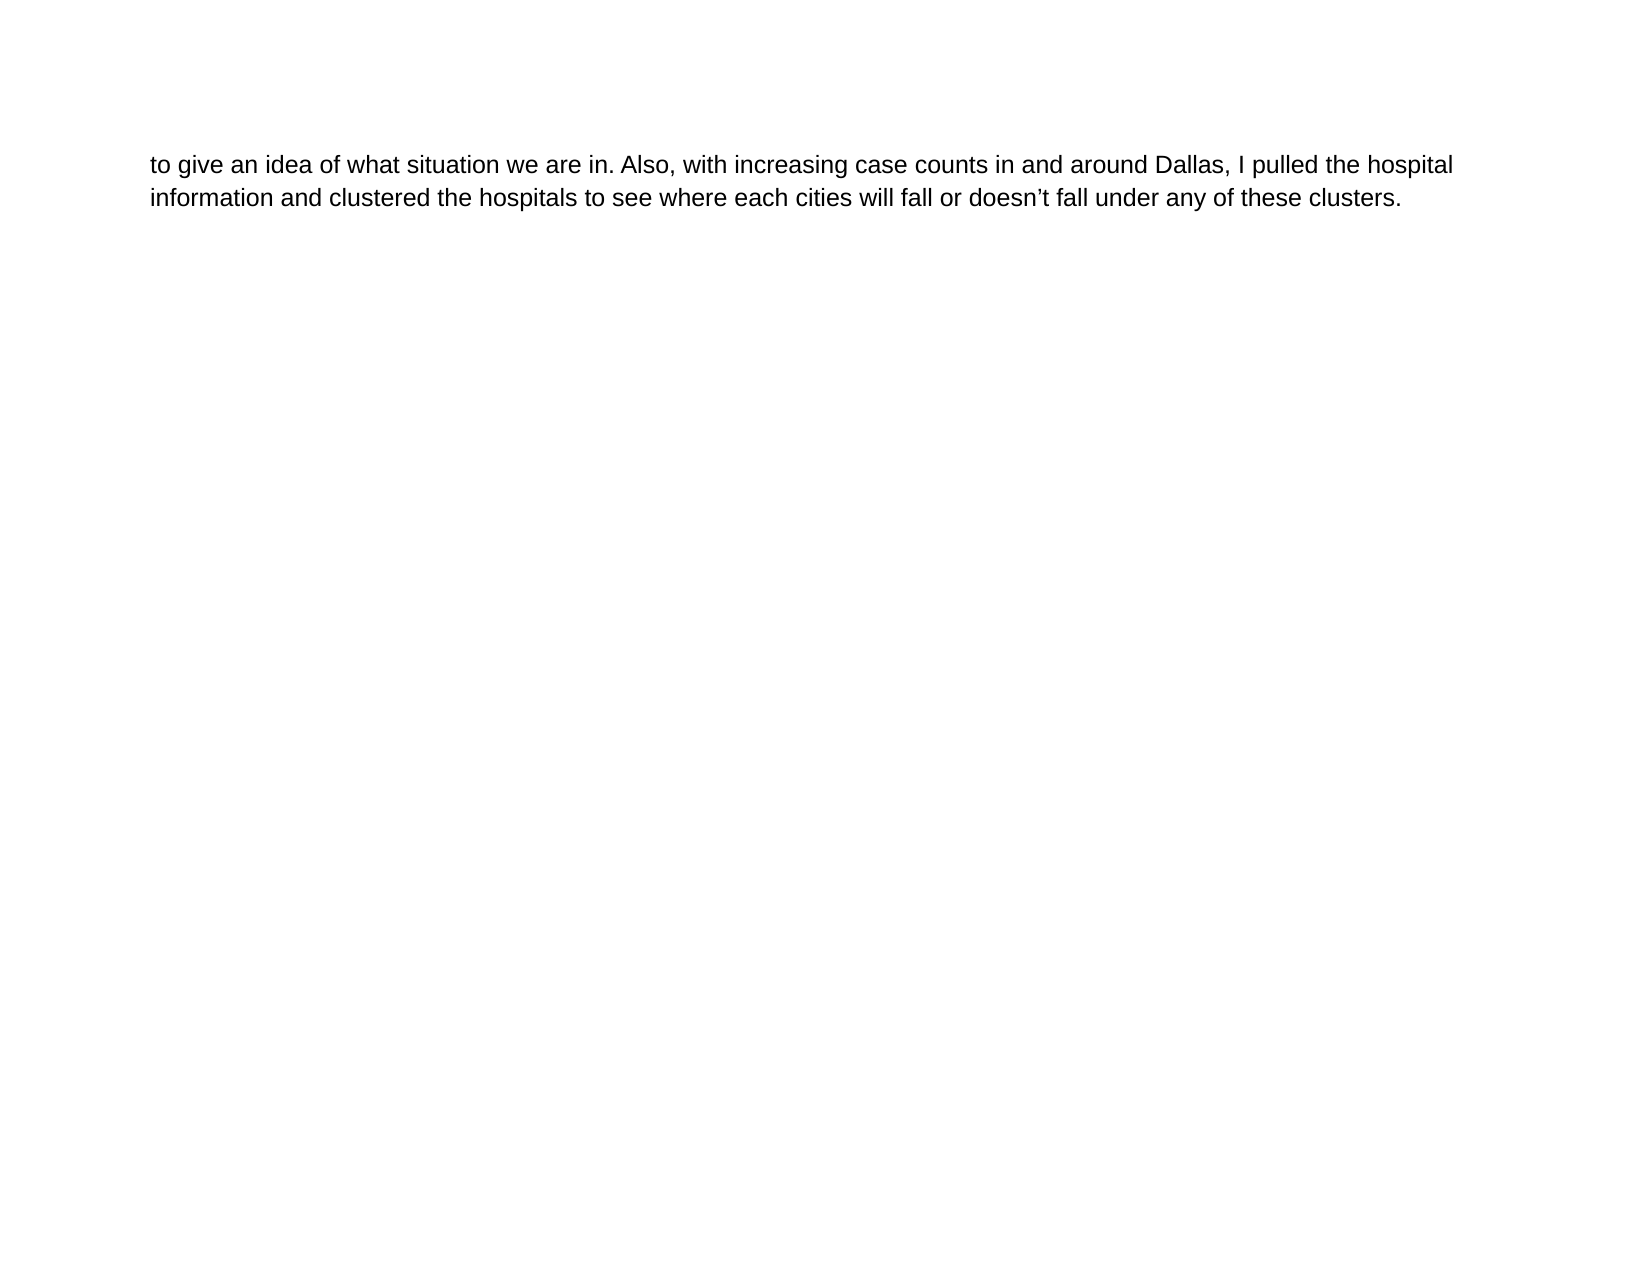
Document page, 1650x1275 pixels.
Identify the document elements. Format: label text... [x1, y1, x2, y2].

text to give an idea of what situation we are in. Also, with increasing case counts in and around Dallas, I pulled the hospital information and clustered the hospitals to see where each cities will fall or doesn’t fall under any of these clusters. [150, 150, 1500, 212]
